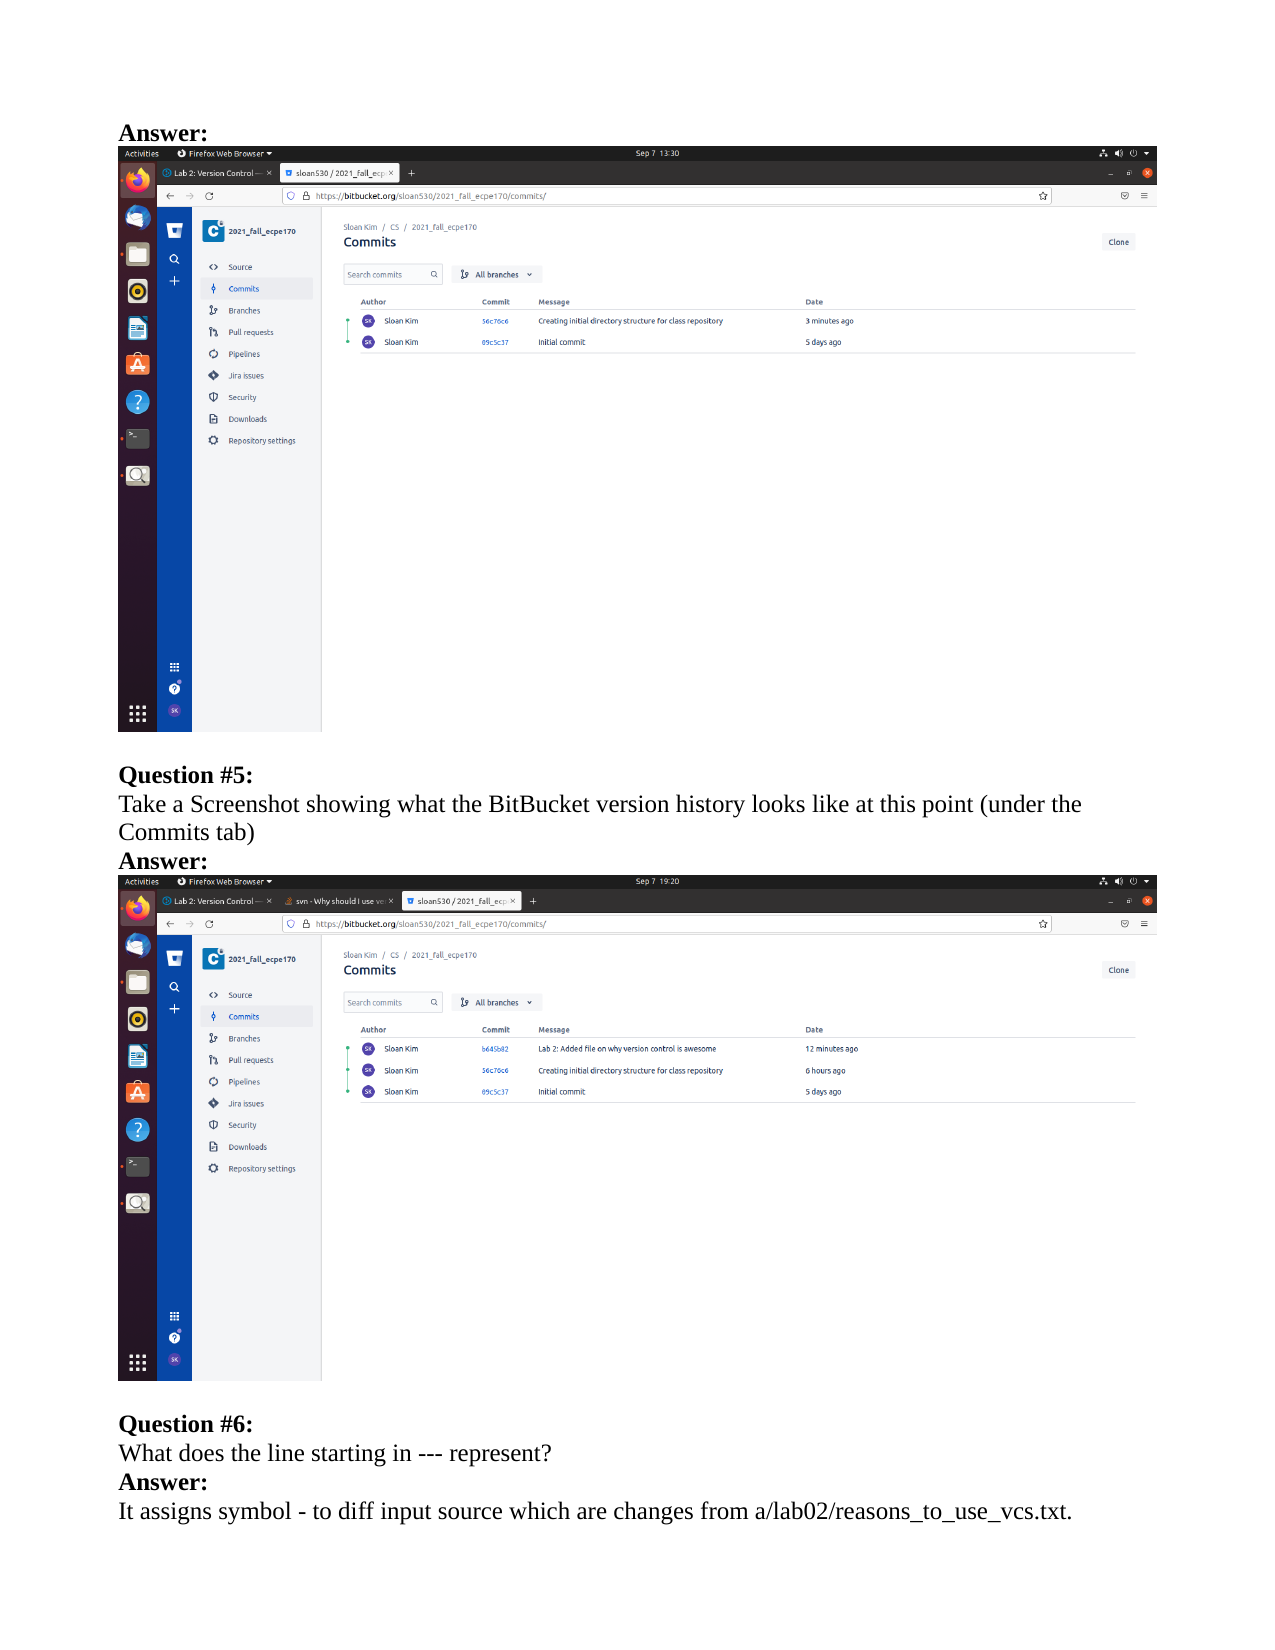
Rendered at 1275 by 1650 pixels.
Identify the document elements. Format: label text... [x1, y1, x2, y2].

picture [118, 875, 1157, 1381]
text Answer: [118, 118, 1157, 146]
picture [118, 146, 1157, 732]
text Answer: [118, 1467, 1157, 1496]
text Question #5: [118, 760, 1157, 789]
text Answer: [118, 846, 1157, 875]
text It assigns symbol - to diff input source which are changes from a/lab02/reasons_to_use_vcs.txt. [118, 1496, 1157, 1524]
text Question #6: [118, 1409, 1157, 1438]
text What does the line starting in --- represent? [118, 1438, 1157, 1467]
text Take a Screenshot showing what the BitBucket version history looks like at this point (under the Commits tab) [118, 789, 1157, 846]
